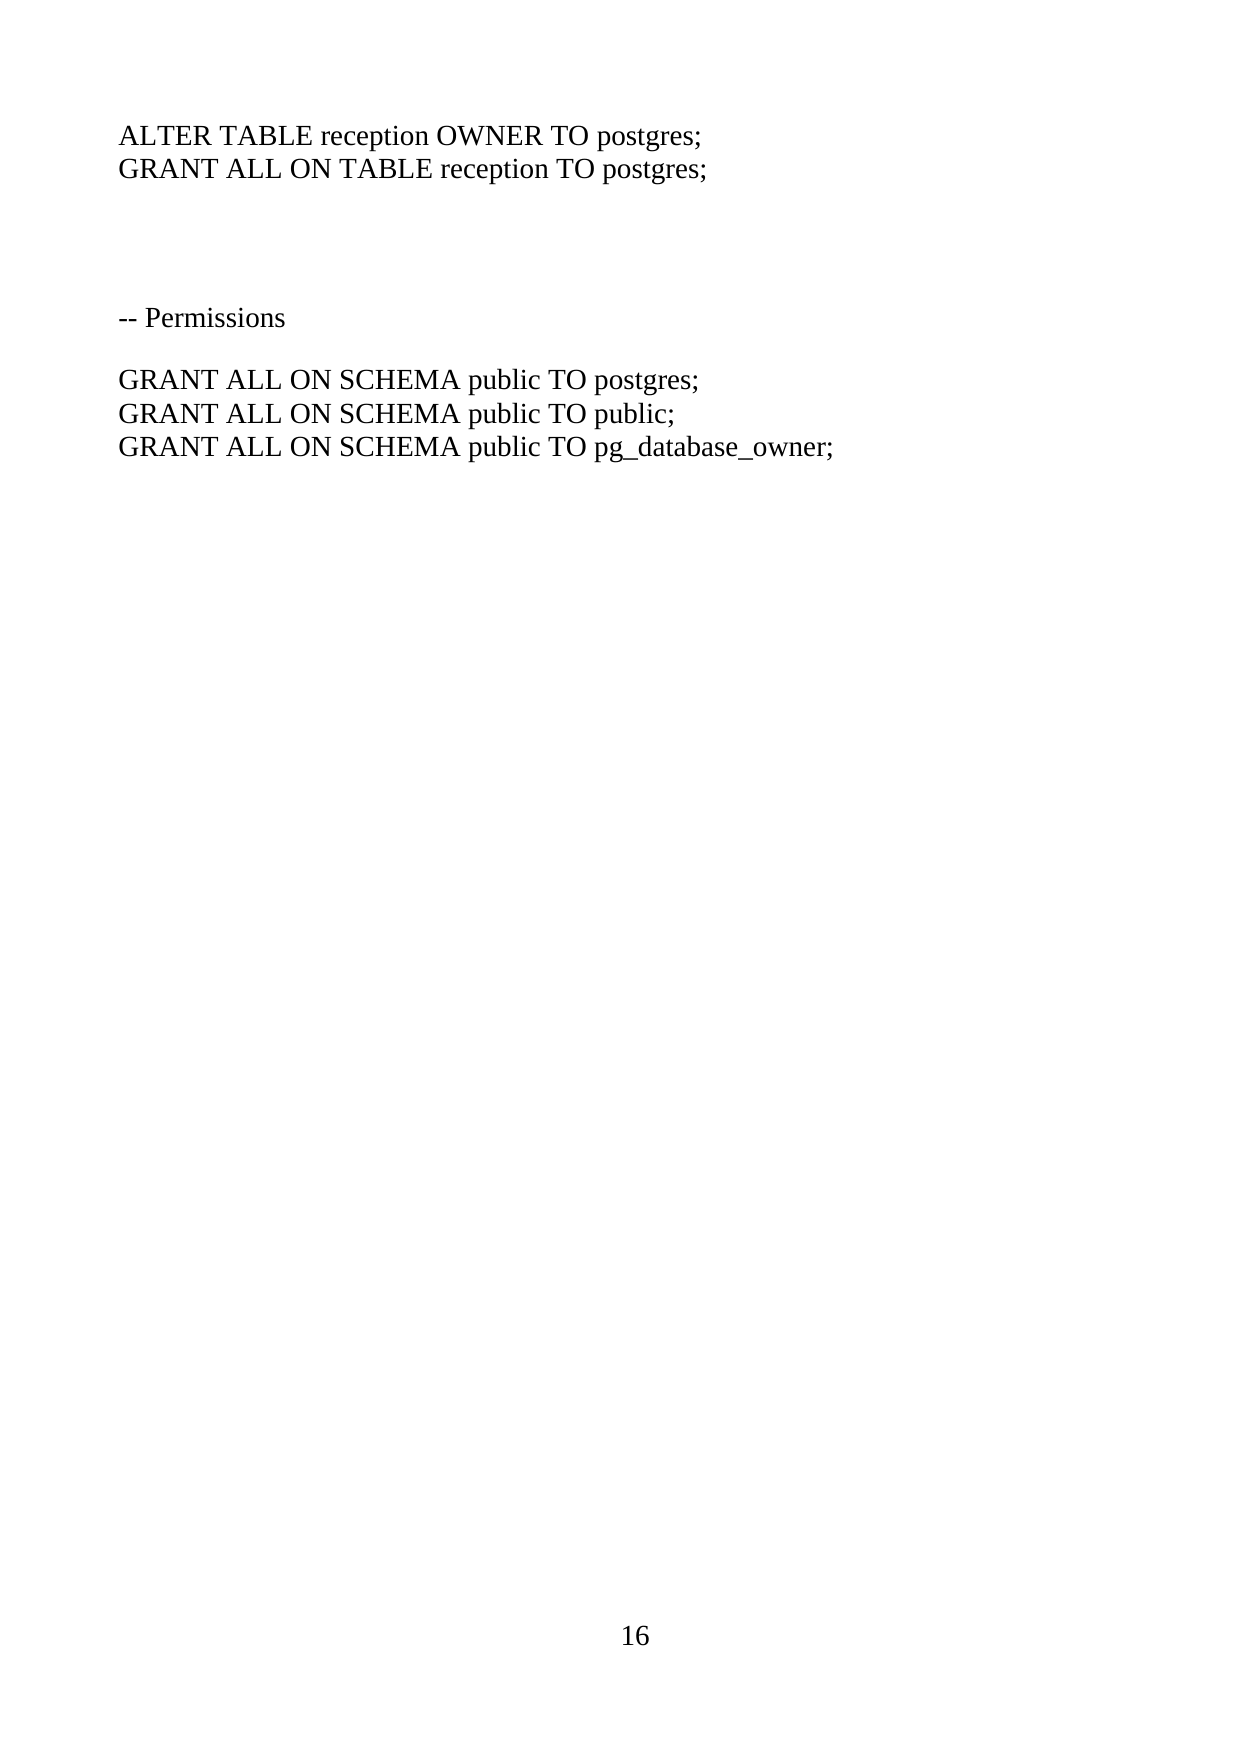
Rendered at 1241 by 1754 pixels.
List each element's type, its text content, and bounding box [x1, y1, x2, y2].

text GRANT ALL ON TABLE reception TO postgres; [118, 152, 1152, 185]
text GRANT ALL ON SCHEMA public TO public; [118, 396, 1152, 429]
text ALTER TABLE reception OWNER TO postgres; [118, 118, 1152, 152]
text -- Permissions [118, 300, 1152, 334]
text GRANT ALL ON SCHEMA public TO pg_database_owner; [118, 429, 1152, 463]
text GRANT ALL ON SCHEMA public TO postgres; [118, 362, 1152, 396]
